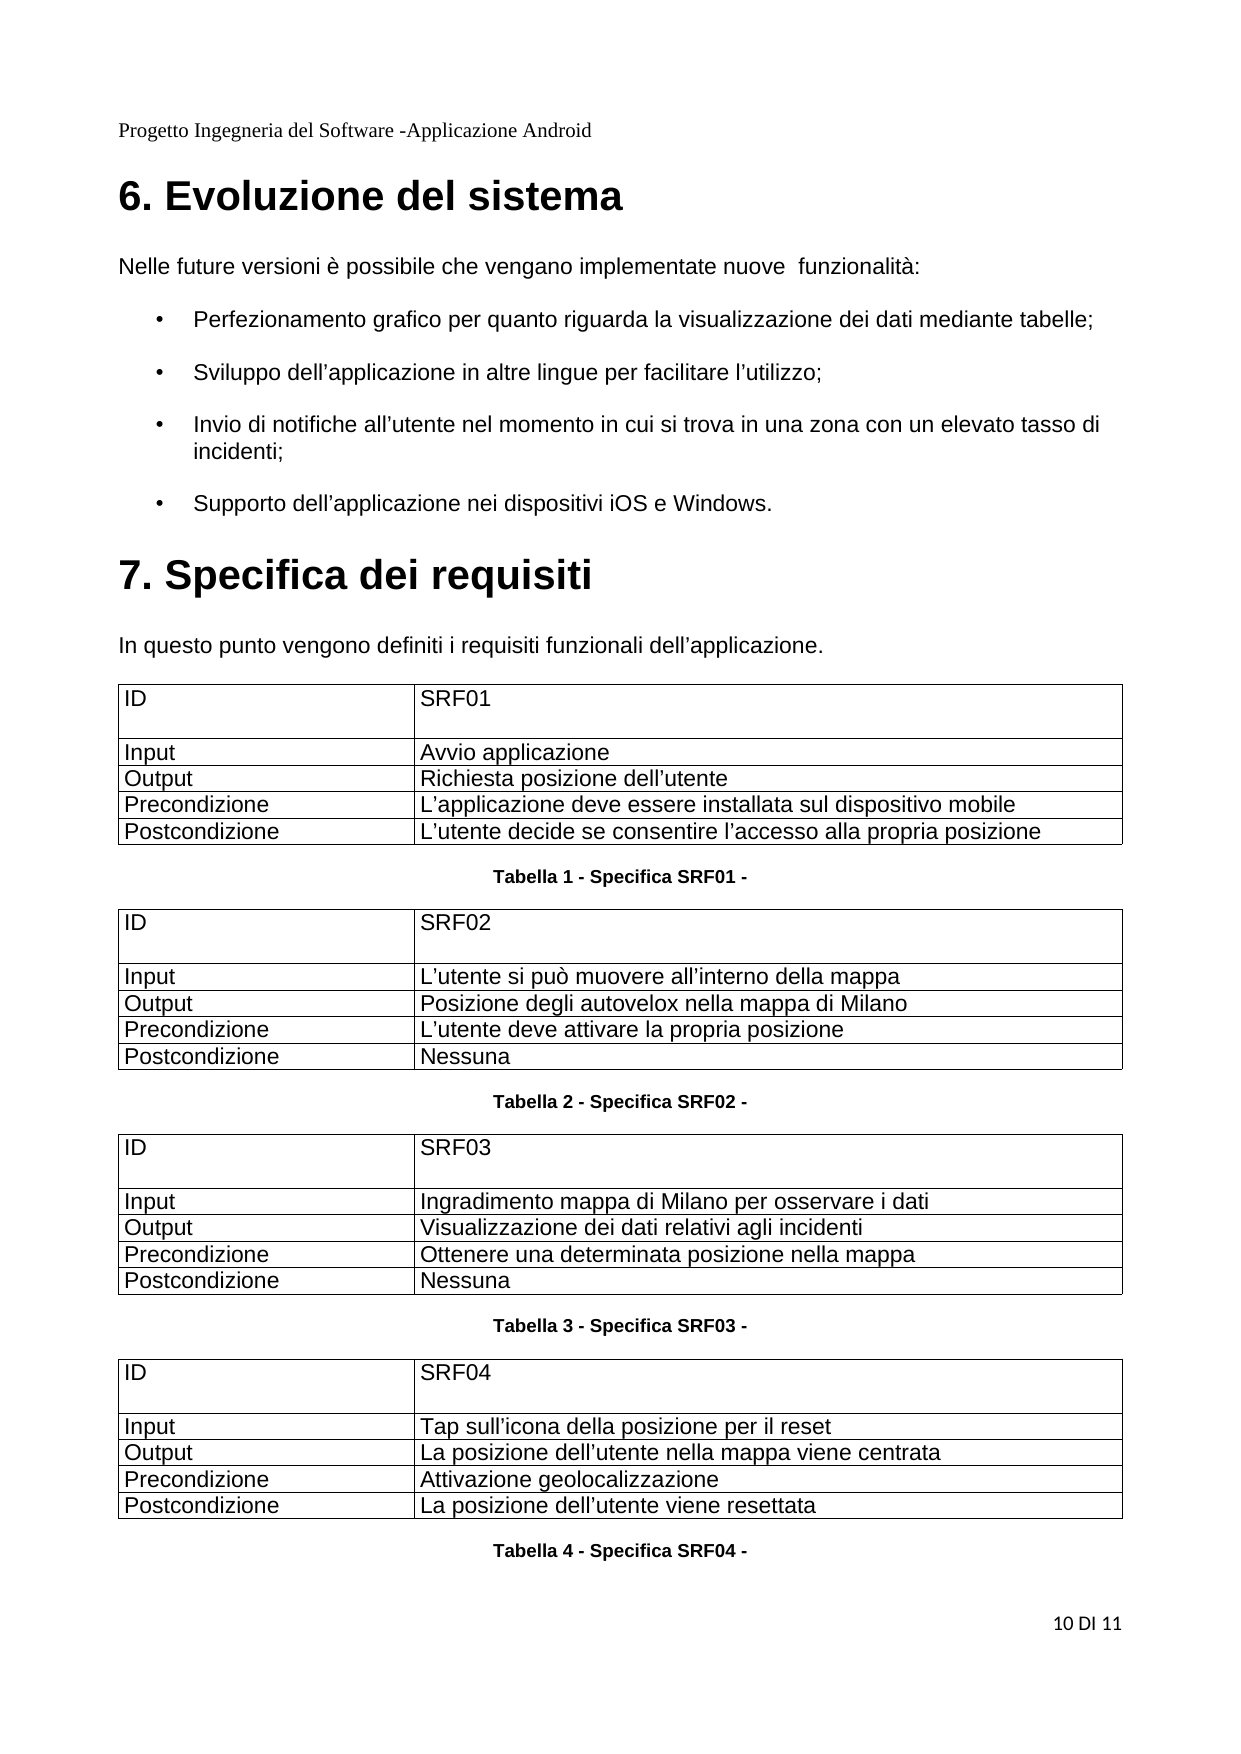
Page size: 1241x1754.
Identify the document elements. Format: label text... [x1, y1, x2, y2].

table_cell L’utente deve attivare la propria posizione [415, 1017, 1122, 1043]
subtitle 6. Evoluzione del sistema [118, 172, 1122, 219]
table_header ID [119, 685, 414, 738]
table_header ID [119, 910, 414, 963]
table_cell L’applicazione deve essere installata sul dispositivo mobile [415, 792, 1122, 818]
table_cell Postcondizione [119, 1044, 414, 1069]
table_cell Nessuna [415, 1044, 1122, 1069]
table_cell Visualizzazione dei dati relativi agli incidenti [415, 1215, 1122, 1241]
table_header SRF02 [415, 910, 1122, 963]
list Sviluppo dell’applicazione in altre lingue per facilitare l’utilizzo; [156, 358, 1122, 385]
table_cell Richiesta posizione dell’utente [415, 766, 1122, 791]
table_cell La posizione dell’utente nella mappa viene centrata [415, 1440, 1122, 1465]
table_cell Ingradimento mappa di Milano per osservare i dati [415, 1189, 1122, 1214]
list Supporto dell’applicazione nei dispositivi iOS e Windows. [156, 490, 1122, 517]
text Tabella 4 - Specifica SRF04 - [118, 1540, 1122, 1562]
table_cell La posizione dell’utente viene resettata [415, 1493, 1122, 1518]
table_header SRF04 [415, 1360, 1122, 1413]
list Perfezionamento grafico per quanto riguarda la visualizzazione dei dati mediante tabelle; [156, 306, 1122, 332]
table_cell Avvio applicazione [415, 739, 1122, 765]
text Tabella 1 - Specifica SRF01 - [118, 866, 1122, 887]
text Tabella 2 - Specifica SRF02 - [118, 1091, 1122, 1112]
table_cell Attivazione geolocalizzazione [415, 1466, 1122, 1492]
table_header SRF01 [415, 685, 1122, 738]
table_header SRF03 [415, 1135, 1122, 1188]
table_cell Precondizione [119, 792, 414, 818]
table_cell Input [119, 1189, 414, 1214]
table_cell Input [119, 739, 414, 765]
list Invio di notifiche all’utente nel momento in cui si trova in una zona con un elevato tasso di incidenti; [156, 411, 1122, 464]
text Nelle future versioni è possibile che vengano implementate nuove funzionalità: [118, 253, 1122, 279]
table_cell Postcondizione [119, 1268, 414, 1294]
table_header ID [119, 1360, 414, 1413]
table_cell Tap sull’icona della posizione per il reset [415, 1414, 1122, 1439]
table_cell Postcondizione [119, 819, 414, 844]
table_cell Nessuna [415, 1268, 1122, 1294]
table_cell Input [119, 1414, 414, 1439]
table_header ID [119, 1135, 414, 1188]
table_cell Precondizione [119, 1466, 414, 1492]
table_cell Output [119, 1440, 414, 1465]
table_cell Precondizione [119, 1242, 414, 1267]
table_cell L’utente si può muovere all’interno della mappa [415, 964, 1122, 990]
table_cell Ottenere una determinata posizione nella mappa [415, 1242, 1122, 1267]
table_cell Output [119, 1215, 414, 1241]
table_cell Posizione degli autovelox nella mappa di Milano [415, 991, 1122, 1016]
subtitle 7. Specifica dei requisiti [118, 550, 1122, 598]
table_cell Precondizione [119, 1017, 414, 1043]
table_cell L’utente decide se consentire l’accesso alla propria posizione [415, 819, 1122, 844]
text In questo punto vengono definiti i requisiti funzionali dell’applicazione. [118, 632, 1122, 658]
text Tabella 3 - Specifica SRF03 - [118, 1315, 1122, 1337]
table_cell Output [119, 991, 414, 1016]
table_cell Postcondizione [119, 1493, 414, 1518]
table_cell Output [119, 766, 414, 791]
table_cell Input [119, 964, 414, 990]
